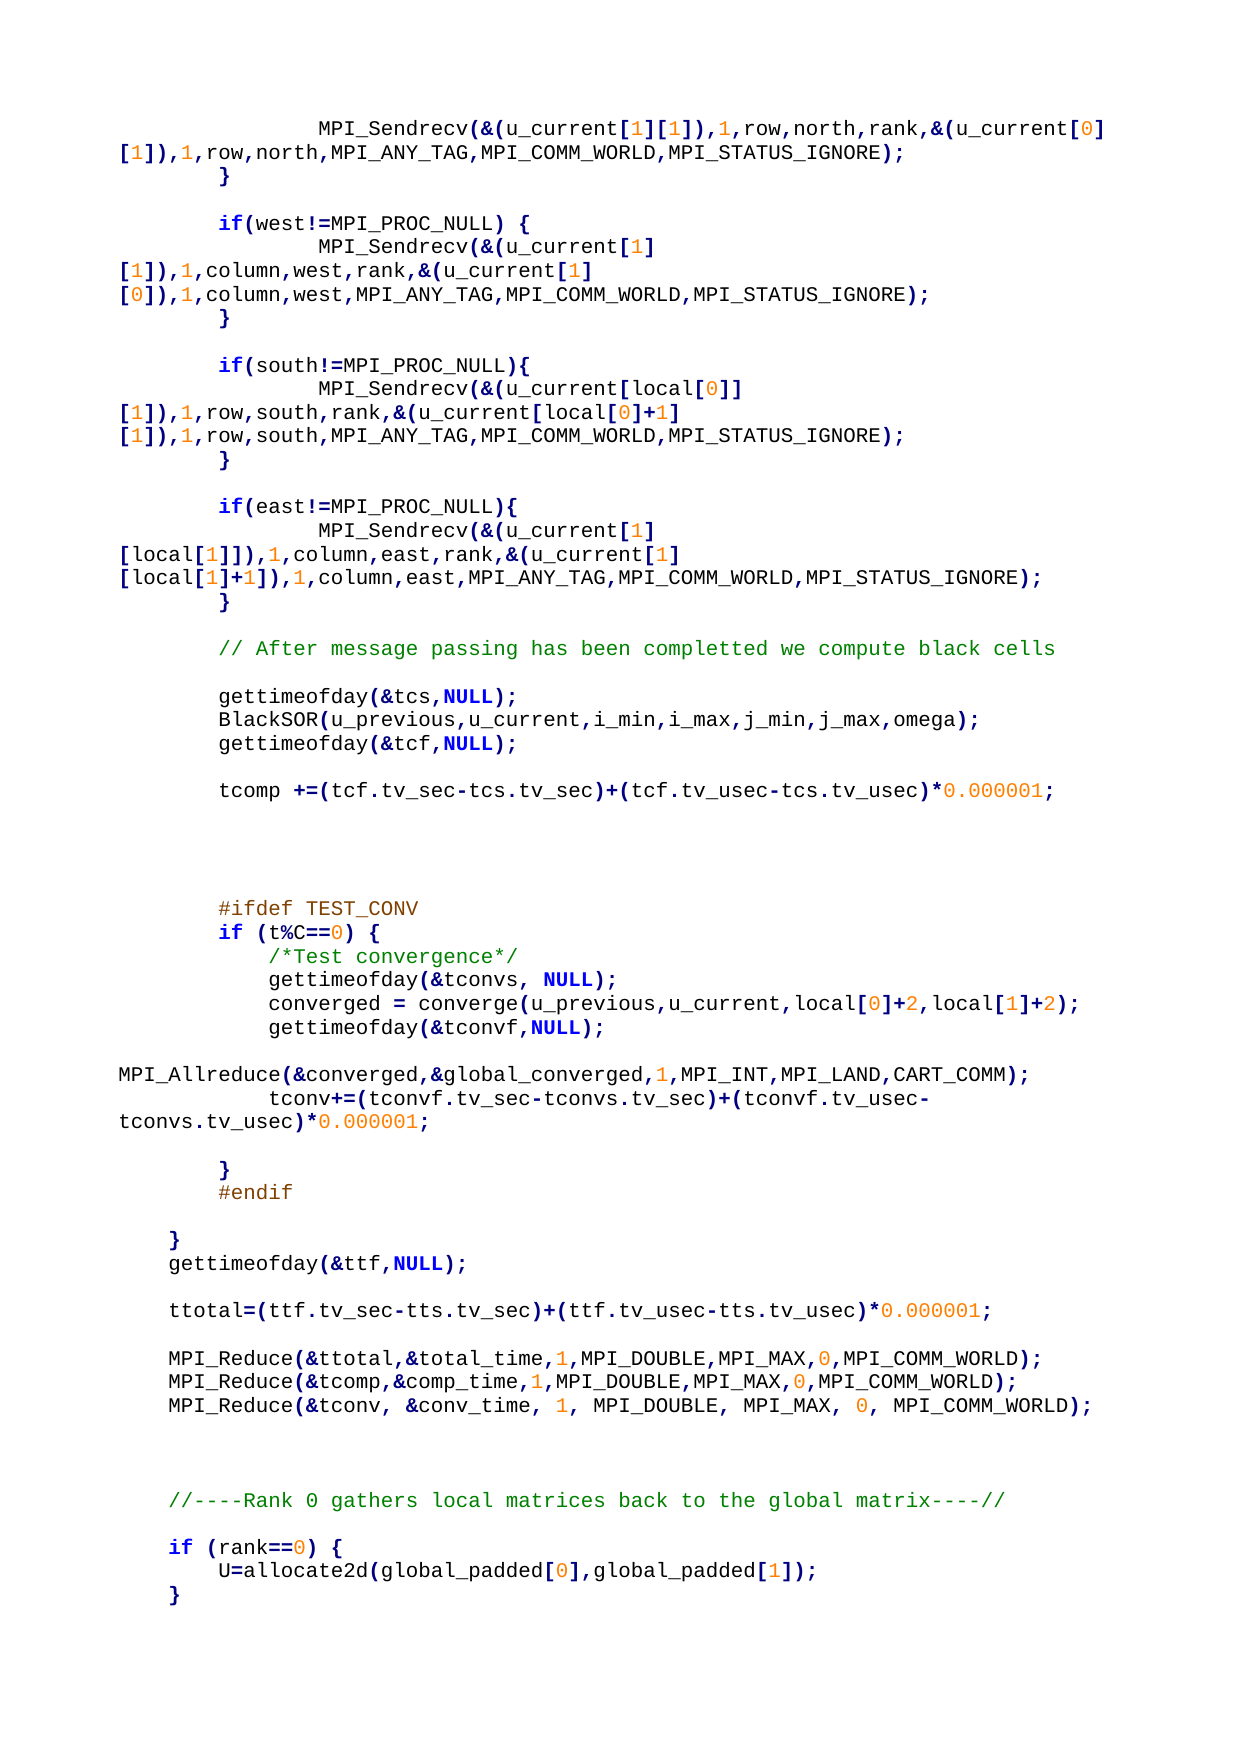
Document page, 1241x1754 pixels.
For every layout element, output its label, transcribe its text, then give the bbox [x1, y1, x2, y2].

text MPI_Sendrecv(&(u_current[1][1]),1,row,north,rank,&(u_current[0][1]),1,row,north,MPI_ANY_TAG,MPI_COMM_WORLD,MPI_STATUS_IGNORE); [118, 118, 1122, 165]
text MPI_Sendrecv(&(u_current[1][1]),1,column,west,rank,&(u_current[1][0]),1,column,west,MPI_ANY_TAG,MPI_COMM_WORLD,MPI_STATUS_IGNORE); [118, 236, 1122, 307]
text MPI_Reduce(&ttotal,&total_time,1,MPI_DOUBLE,MPI_MAX,0,MPI_COMM_WORLD); [118, 1348, 1122, 1371]
text gettimeofday(&ttf,NULL); [118, 1253, 1122, 1277]
text ttotal=(ttf.tv_sec-tts.tv_sec)+(ttf.tv_usec-tts.tv_usec)*0.000001; [118, 1300, 1122, 1324]
text } [118, 1229, 1122, 1253]
text if(east!=MPI_PROC_NULL){ [118, 496, 1122, 520]
text gettimeofday(&tconvs, NULL); [118, 969, 1122, 993]
text BlackSOR(u_previous,u_current,i_min,i_max,j_min,j_max,omega); [118, 709, 1122, 733]
text tcomp +=(tcf.tv_sec-tcs.tv_sec)+(tcf.tv_usec-tcs.tv_usec)*0.000001; [118, 780, 1122, 804]
text if (rank==0) { [118, 1537, 1122, 1561]
text // After message passing has been completted we compute black cells [118, 638, 1122, 662]
text //----Rank 0 gathers local matrices back to the global matrix----// [118, 1489, 1122, 1513]
text tconv+=(tconvf.tv_sec-tconvs.tv_sec)+(tconvf.tv_usec-tconvs.tv_usec)*0.000001; [118, 1088, 1122, 1135]
text gettimeofday(&tcs,NULL); [118, 686, 1122, 709]
text MPI_Reduce(&tcomp,&comp_time,1,MPI_DOUBLE,MPI_MAX,0,MPI_COMM_WORLD); [118, 1371, 1122, 1395]
text MPI_Allreduce(&converged,&global_converged,1,MPI_INT,MPI_LAND,CART_COMM); [118, 1040, 1122, 1088]
text #endif [118, 1182, 1122, 1206]
text MPI_Sendrecv(&(u_current[1][local[1]]),1,column,east,rank,&(u_current[1][local[1]+1]),1,column,east,MPI_ANY_TAG,MPI_COMM_WORLD,MPI_STATUS_IGNORE); [118, 520, 1122, 591]
text /*Test convergence*/ [118, 946, 1122, 969]
text if(south!=MPI_PROC_NULL){ [118, 354, 1122, 378]
text #ifdef TEST_CONV [118, 898, 1122, 922]
text gettimeofday(&tcf,NULL); [118, 733, 1122, 757]
text } [118, 165, 1122, 189]
text } [118, 1158, 1122, 1182]
text } [118, 307, 1122, 331]
text MPI_Sendrecv(&(u_current[local[0]][1]),1,row,south,rank,&(u_current[local[0]+1][1]),1,row,south,MPI_ANY_TAG,MPI_COMM_WORLD,MPI_STATUS_IGNORE); [118, 378, 1122, 449]
text } [118, 449, 1122, 473]
text } [118, 591, 1122, 615]
text gettimeofday(&tconvf,NULL); [118, 1017, 1122, 1040]
text if(west!=MPI_PROC_NULL) { [118, 213, 1122, 236]
text U=allocate2d(global_padded[0],global_padded[1]); [118, 1561, 1122, 1584]
text MPI_Reduce(&tconv, &conv_time, 1, MPI_DOUBLE, MPI_MAX, 0, MPI_COMM_WORLD); [118, 1395, 1122, 1419]
text } [118, 1584, 1122, 1608]
text if (t%C==0) { [118, 922, 1122, 946]
text converged = converge(u_previous,u_current,local[0]+2,local[1]+2); [118, 993, 1122, 1017]
